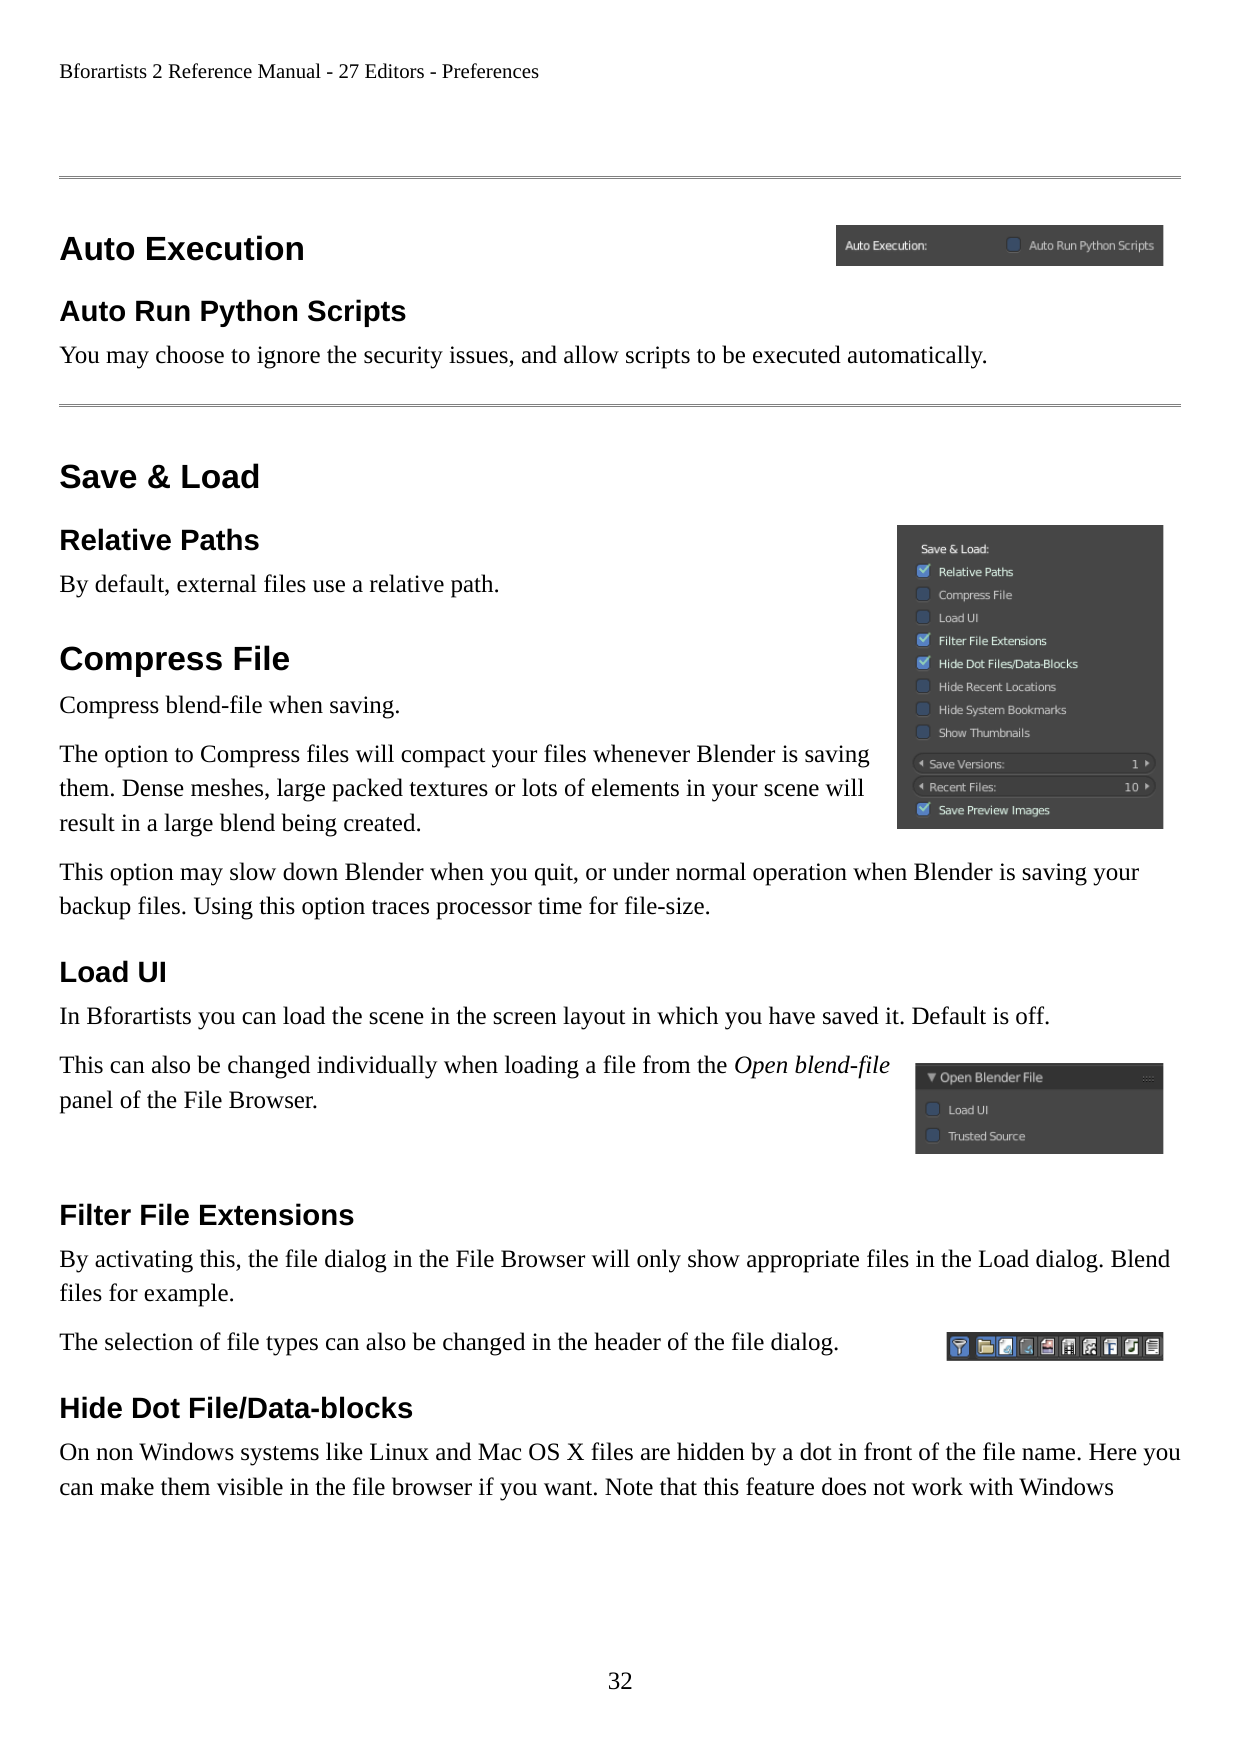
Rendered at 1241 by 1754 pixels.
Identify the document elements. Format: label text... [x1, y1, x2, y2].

text By default, external files use a relative path. [59, 569, 897, 597]
subtitle Hide Dot File/Data-blocks [59, 1391, 1181, 1424]
subtitle Auto Execution [59, 229, 1181, 267]
text This option may slow down Blender when you quit, or under normal operation when Blender is saving your backup files. Using this option traces processor time for file-size. [59, 857, 1181, 920]
text The selection of file types can also be changed in the header of the file dialog. [59, 1327, 1181, 1356]
subtitle Filter File Extensions [59, 1197, 1181, 1231]
subtitle Compress File [59, 638, 897, 677]
text By activating this, the file dialog in the File Browser will only show appropriate files in the Load dialog. Blend files for example. [59, 1244, 1181, 1307]
picture [836, 225, 1164, 266]
picture [946, 1332, 1164, 1361]
text You may choose to ignore the security issues, and allow scripts to be executed automatically. [59, 341, 1181, 369]
text Compress blend-file when saving. [59, 690, 897, 718]
picture [897, 525, 1164, 829]
subtitle Save & Load [59, 457, 1181, 495]
text The option to Compress files will compact your files whenever Blender is saving them. Dense meshes, large packed textures or lots of elements in your scene will result in a large blend being created. [59, 739, 1181, 836]
text In Bforartists you can load the scene in the screen layout in which you have saved it. Default is off. [59, 1001, 1181, 1030]
subtitle Relative Paths [59, 522, 1181, 556]
text On non Windows systems like Linux and Mac OS X files are hidden by a dot in front of the file name. Here you can make them visible in the file browser if you want. Note that this feature does not work with Windows [59, 1437, 1181, 1500]
subtitle Load UI [59, 955, 1181, 989]
text This can also be changed individually when loading a file from the Open blend-file panel of the File Browser. [59, 1050, 1181, 1113]
picture [915, 1063, 1164, 1154]
subtitle Auto Run Python Scripts [59, 294, 1181, 328]
subtitle [1164, 638, 1181, 677]
